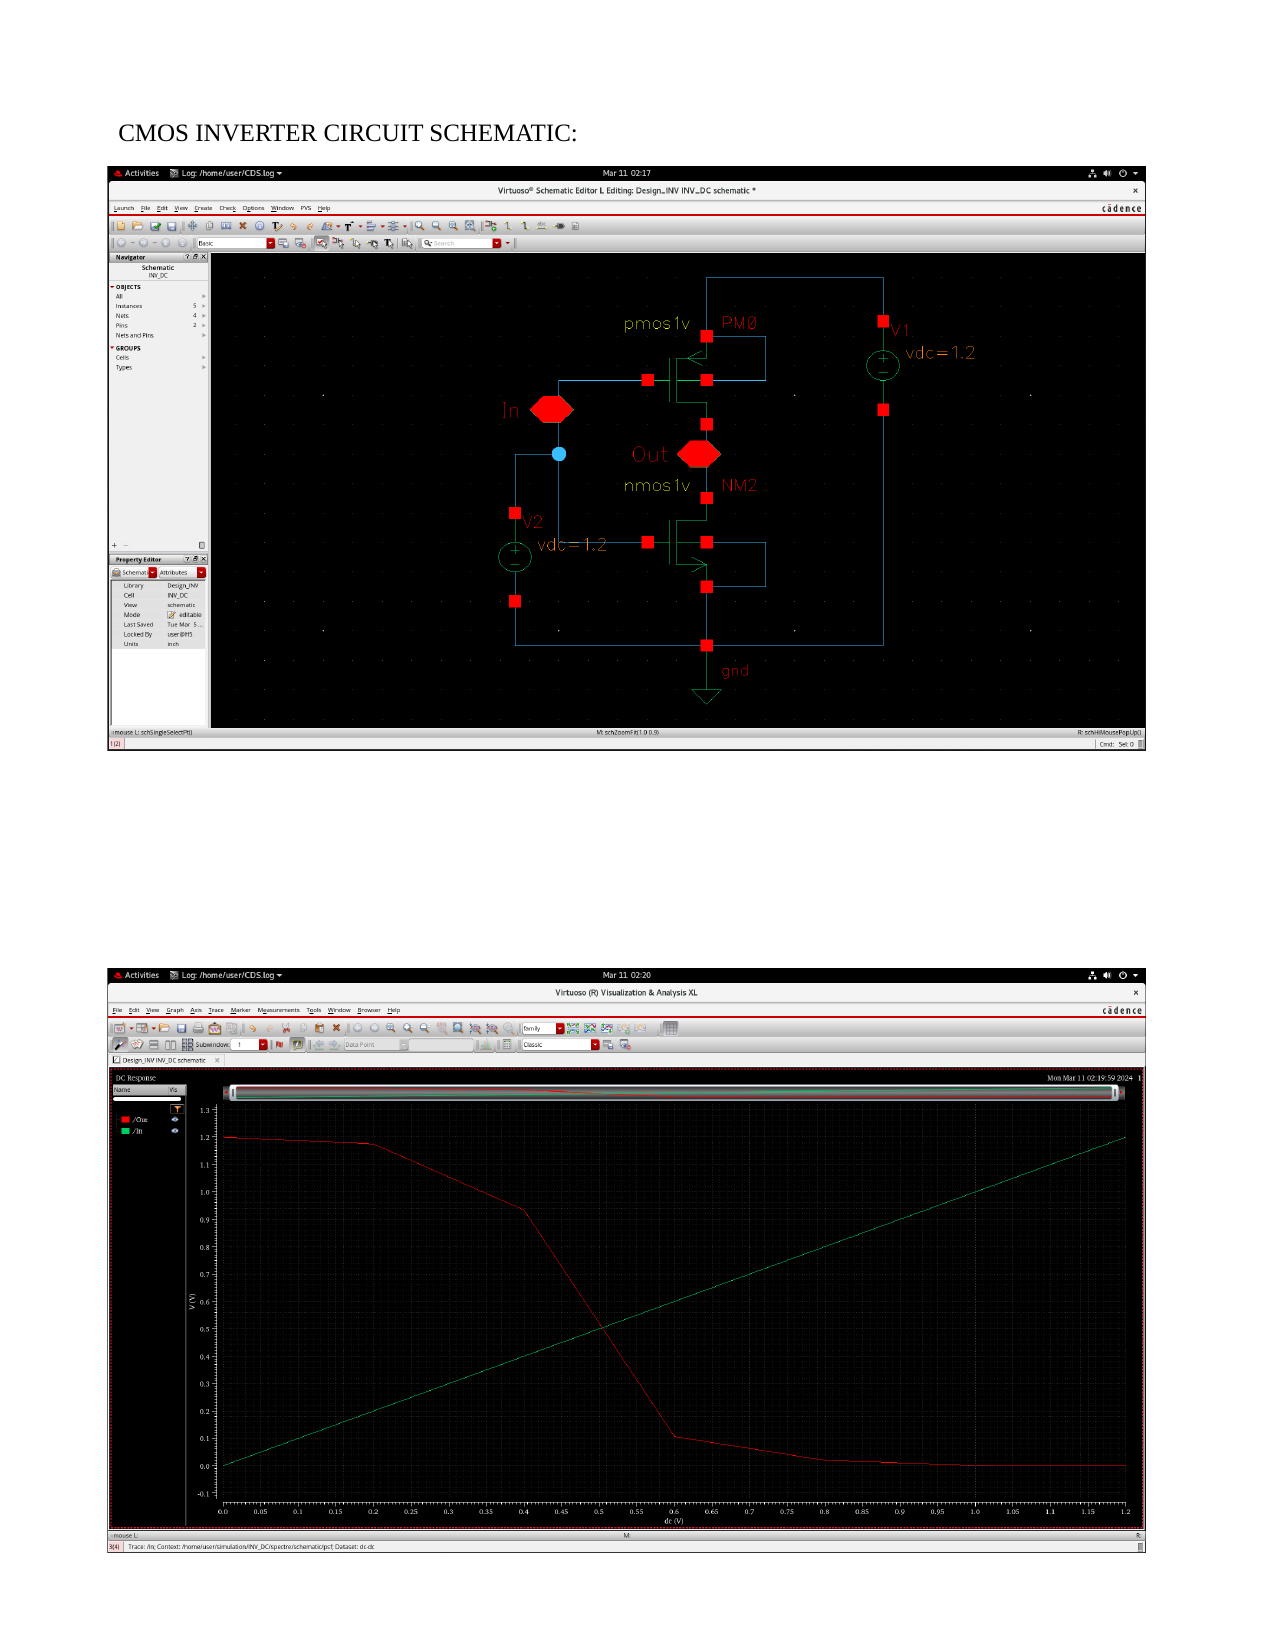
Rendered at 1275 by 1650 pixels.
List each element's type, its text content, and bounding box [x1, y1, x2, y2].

picture [107, 166, 1146, 751]
text CMOS INVERTER CIRCUIT SCHEMATIC: [118, 118, 1157, 147]
picture [107, 968, 1146, 1553]
